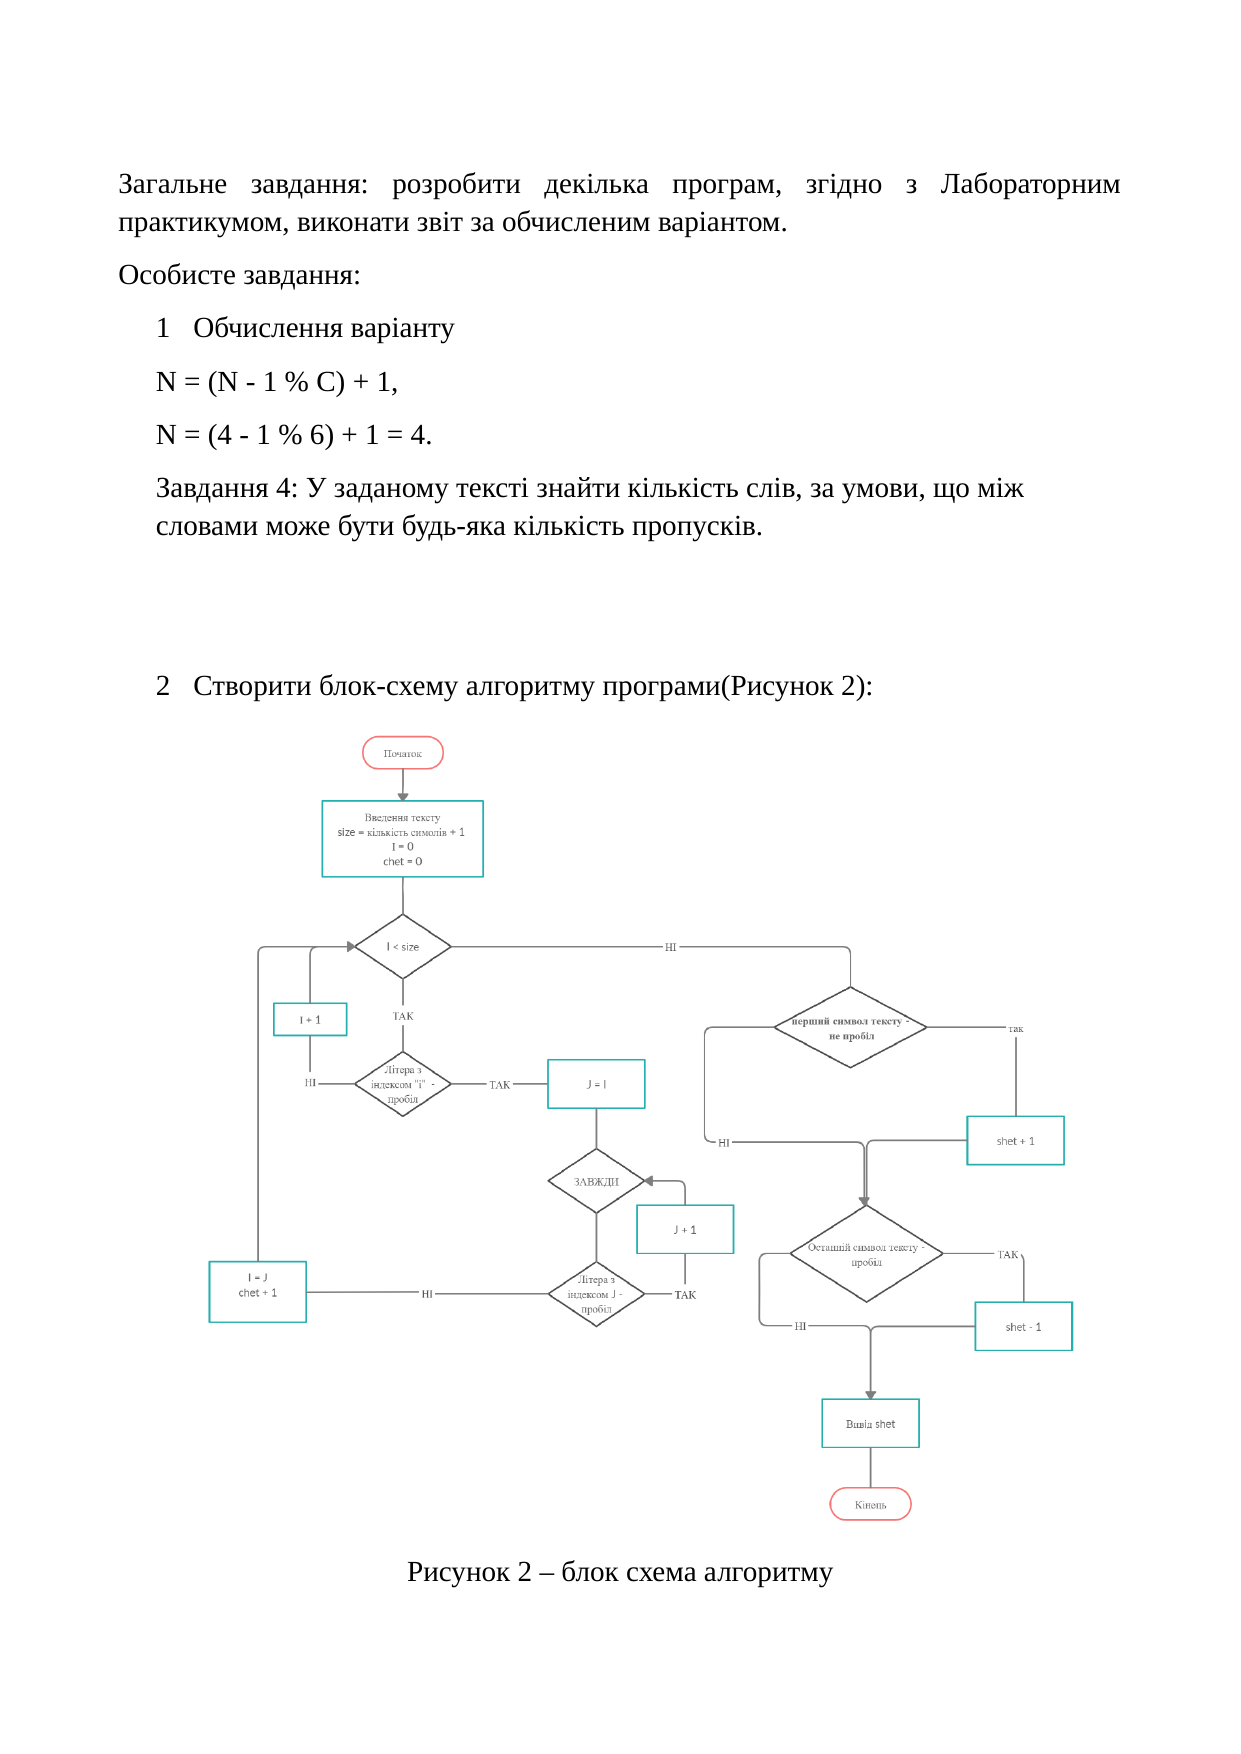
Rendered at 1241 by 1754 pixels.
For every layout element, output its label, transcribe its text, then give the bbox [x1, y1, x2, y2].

text N = (N - 1 % C) + 1, [156, 364, 1122, 397]
text Завдання 4: У заданому тексті знайти кількість слів, за умови, що між словами може бути будь-яка кількість пропусків. [156, 470, 1122, 542]
text Особисте завдання: [118, 257, 1122, 291]
text Загальне завдання: розробити декілька програм, згідно з Лабораторним практикумом, виконати звіт за обчисленим варіантом. [118, 166, 1122, 238]
list Обчислення варіанту [156, 311, 1122, 344]
text N = (4 - 1 % 6) + 1 = 4. [156, 417, 1122, 450]
list Створити блок-схему алгоритму програми(Рисунок 2): [156, 668, 1122, 701]
text Рисунок 2 – блок схема алгоритму [118, 1554, 1122, 1587]
picture [193, 721, 1088, 1536]
